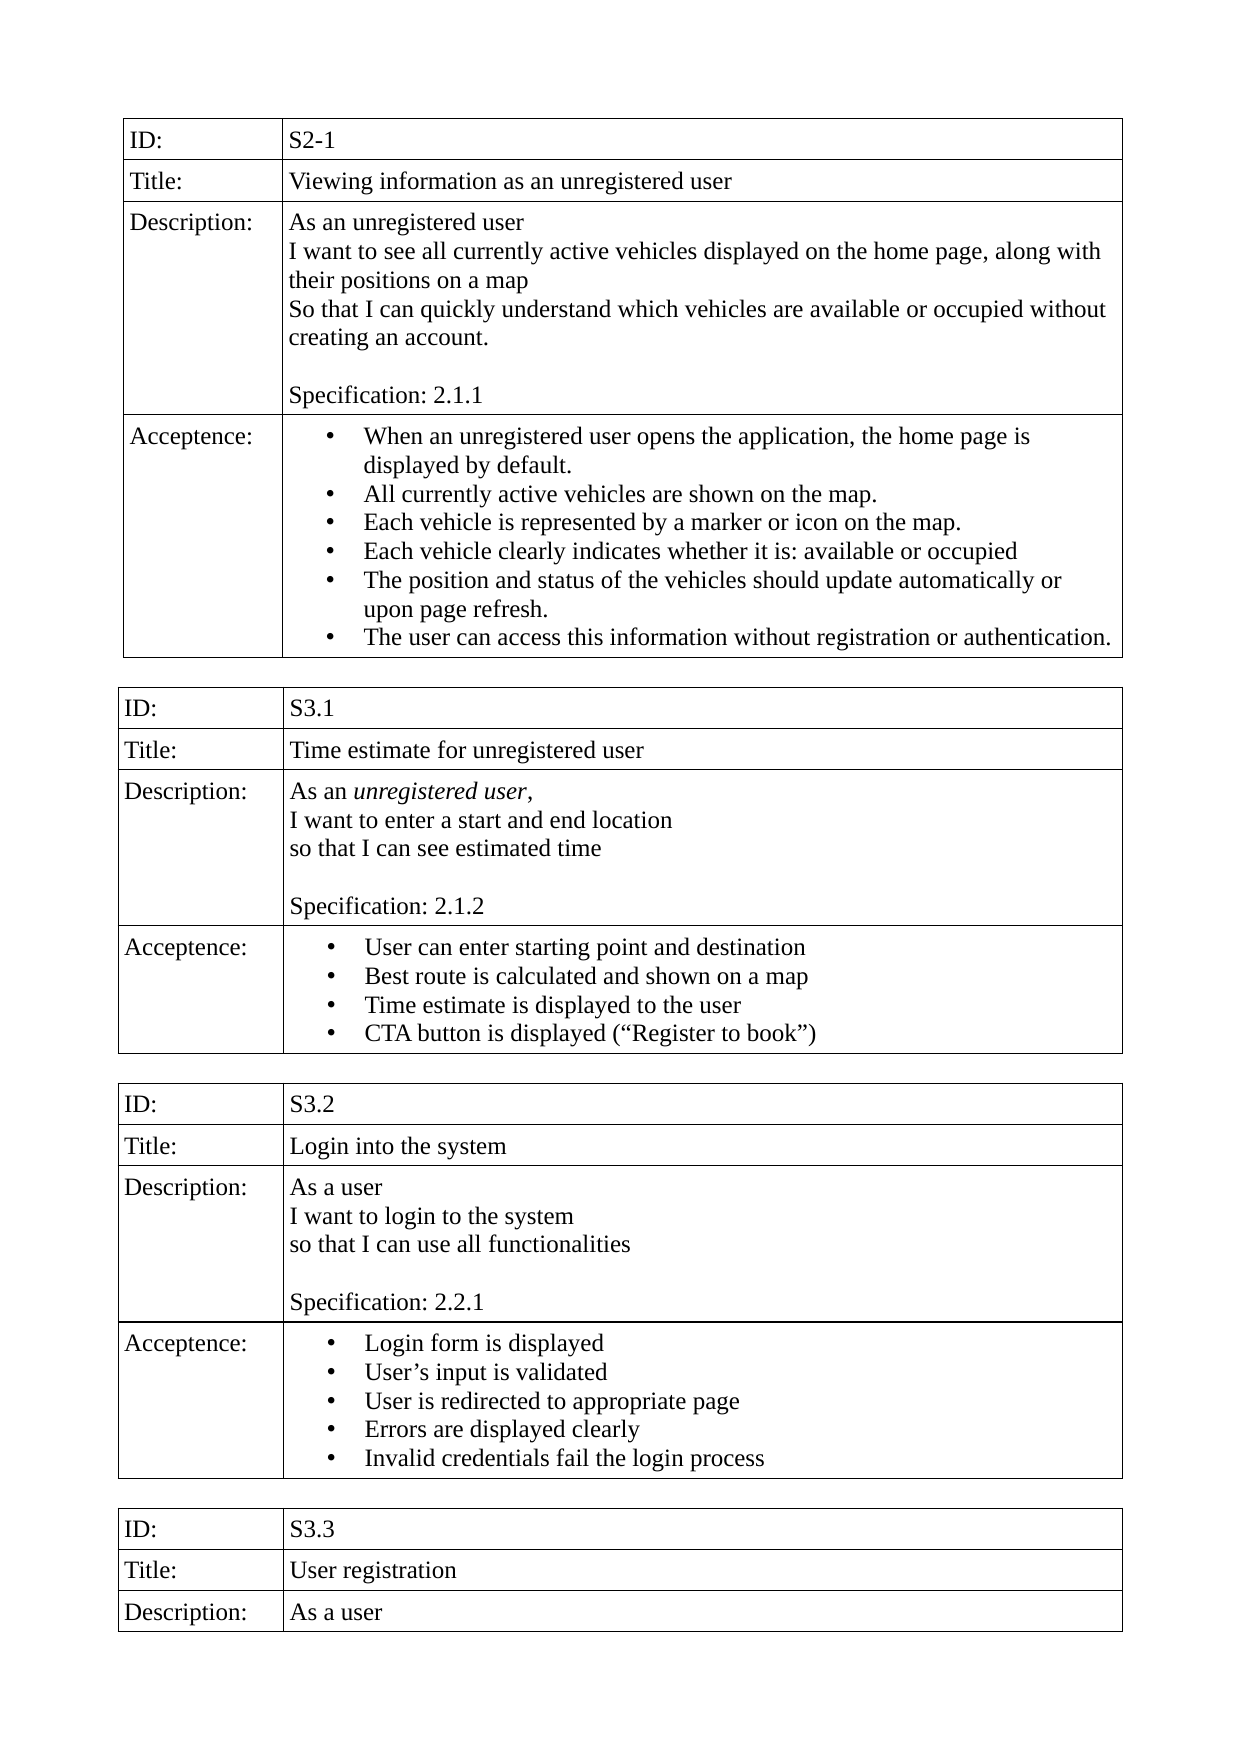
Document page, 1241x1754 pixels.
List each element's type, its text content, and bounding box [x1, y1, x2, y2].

table_cell User can enter starting point and destination Best route is calculated and shown on a map Time estimate is displayed to the user CTA button is displayed (“Register to book”) [284, 926, 1122, 1053]
table_header S3.3 [284, 1509, 1122, 1549]
table_cell Title: [119, 729, 283, 769]
table_cell Login form is displayed User’s input is validated User is redirected to appropriate page Errors are displayed clearly Invalid credentials fail the login process [284, 1323, 1122, 1478]
table_cell Title: [119, 1125, 283, 1165]
table_header S3.1 [284, 688, 1122, 728]
table_header ID: [119, 688, 283, 728]
table_cell As an unregistered user, I want to enter a start and end location so that I can see estimated time Specification: 2.1.2 [284, 770, 1122, 925]
table_cell Description: [119, 1166, 283, 1321]
table_cell Description: [119, 770, 283, 925]
table_cell Login into the system [284, 1125, 1122, 1165]
table_cell When an unregistered user opens the application, the home page is displayed by default. All currently active vehicles are shown on the map. Each vehicle is represented by a marker or icon on the map. Each vehicle clearly indicates whether it is: available or occupied The position and status of the vehicles should update automatically or upon page refresh. The user can access this information without registration or authentication. [283, 415, 1122, 657]
table_header ID: [119, 1509, 283, 1549]
table_cell Viewing information as an unregistered user [283, 160, 1122, 201]
table_cell Acceptence: [119, 926, 283, 1053]
table_cell Title: [119, 1550, 283, 1590]
table_header ID: [119, 1084, 283, 1124]
table_cell Time estimate for unregistered user [284, 729, 1122, 769]
table_cell User registration [284, 1550, 1122, 1590]
table_cell Acceptence: [124, 415, 282, 657]
table_header ID: [124, 119, 282, 159]
table_cell Description: [124, 202, 282, 414]
table_cell Acceptence: [119, 1323, 283, 1478]
table_cell Title: [124, 160, 282, 201]
table_cell As a user I want to login to the system so that I can use all functionalities Specification: 2.2.1 [284, 1166, 1122, 1321]
table_cell As a user [284, 1591, 1122, 1631]
table_cell Description: [119, 1591, 283, 1631]
table_cell As an unregistered user I want to see all currently active vehicles displayed on the home page, along with their positions on a map So that I can quickly understand which vehicles are available or occupied without creating an account. Specification: 2.1.1 [283, 202, 1122, 414]
table_header S2-1 [283, 119, 1122, 159]
table_header S3.2 [284, 1084, 1122, 1124]
